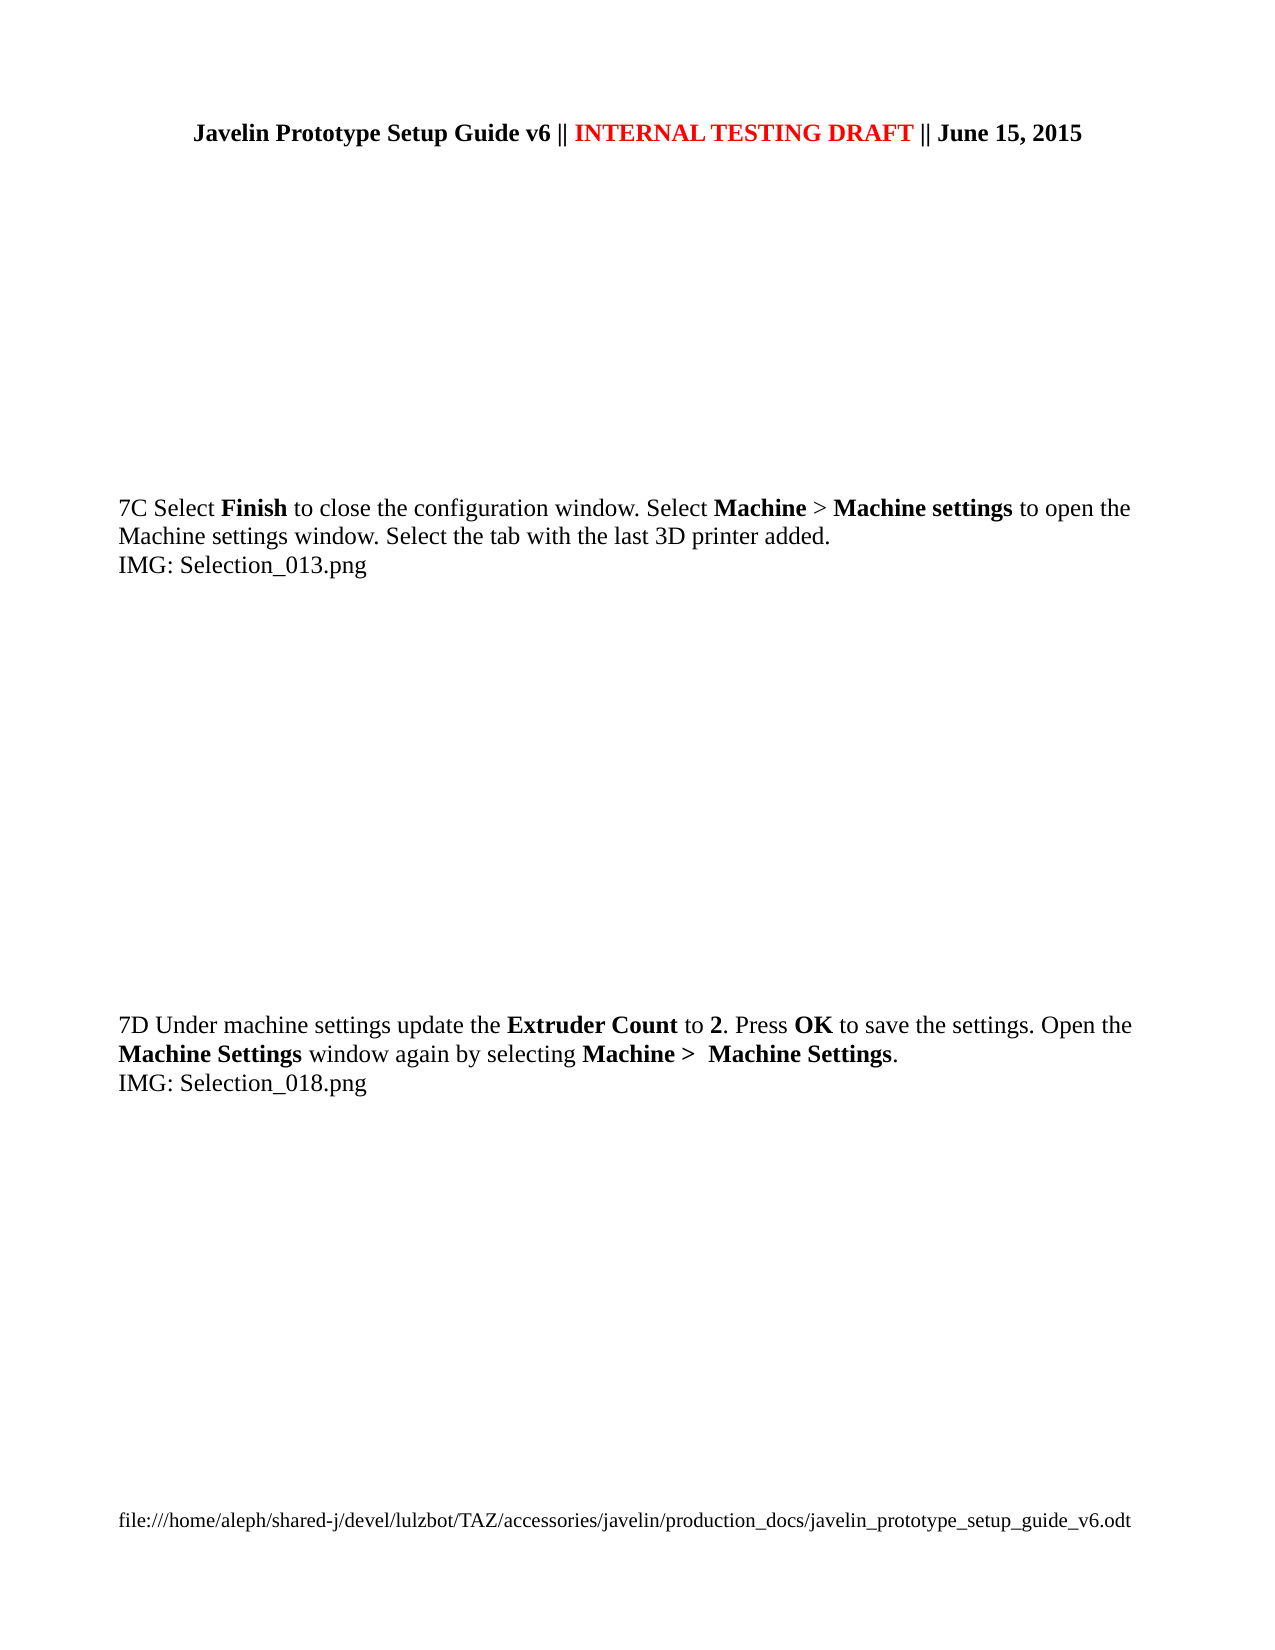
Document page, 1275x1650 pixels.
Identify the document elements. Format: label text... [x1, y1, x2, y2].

text IMG: Selection_013.png [118, 550, 1157, 579]
text 7D Under machine settings update the Extruder Count to 2. Press OK to save the settings. Open the Machine Settings window again by selecting Machine > Machine Settings. [118, 1010, 1157, 1068]
text IMG: Selection_018.png [118, 1068, 1157, 1096]
text 7C Select Finish to close the configuration window. Select Machine > Machine settings to open the Machine settings window. Select the tab with the last 3D printer added. [118, 493, 1157, 550]
